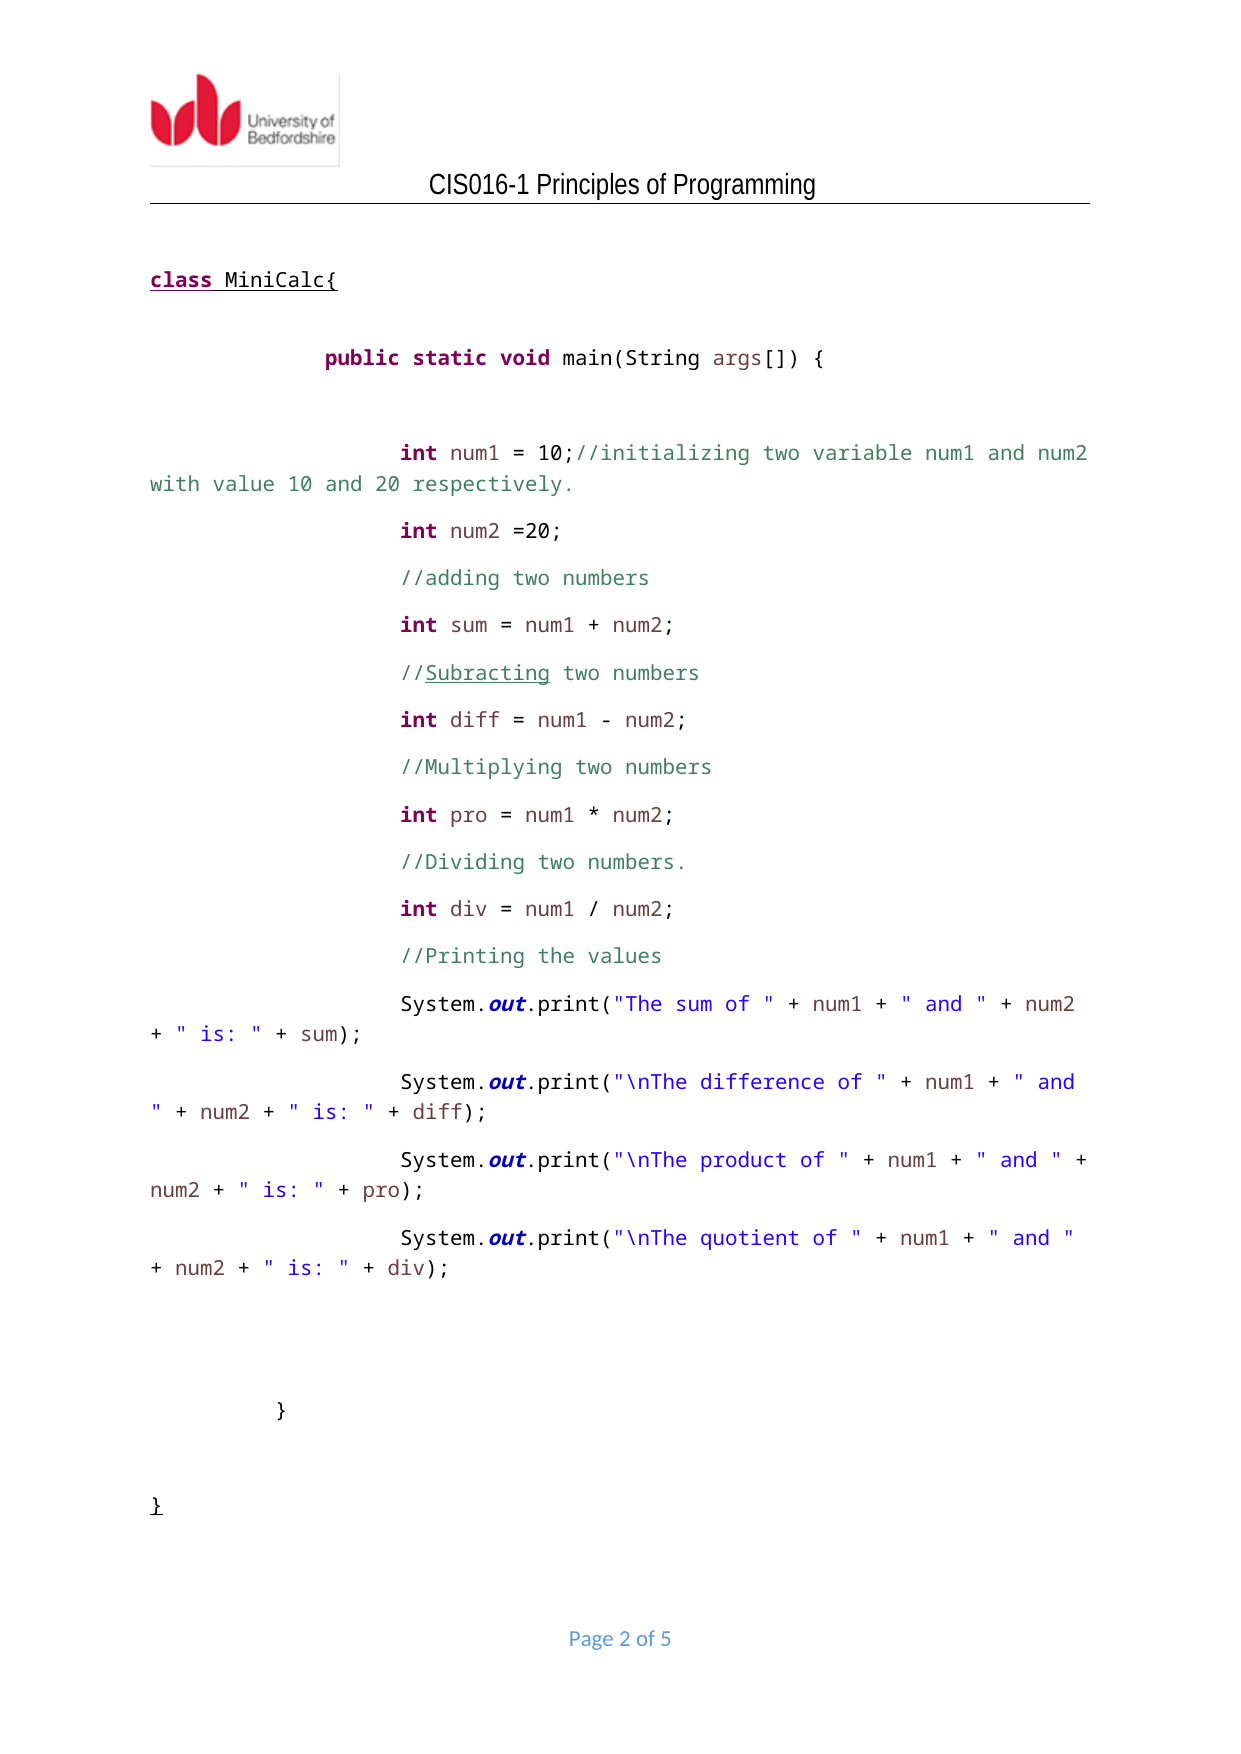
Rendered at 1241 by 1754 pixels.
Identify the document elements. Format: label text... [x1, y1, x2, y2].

text System.out.print("\nThe difference of " + num1 + " and " + num2 + " is: " + diff); [150, 1067, 1090, 1126]
text int num2 =20; [150, 516, 1090, 544]
text int diff = num1 - num2; [150, 705, 1090, 733]
text System.out.print("\nThe quotient of " + num1 + " and " + num2 + " is: " + div); [150, 1223, 1090, 1282]
text class MiniCalc{ [150, 266, 1090, 294]
text //Printing the values [150, 942, 1090, 970]
text //Dividing two numbers. [150, 847, 1090, 875]
picture [150, 73, 341, 168]
text //Multiplying two numbers [150, 752, 1090, 781]
text System.out.print("The sum of " + num1 + " and " + num2 + " is: " + sum); [150, 989, 1090, 1048]
text //adding two numbers [150, 563, 1090, 592]
text public static void main(String args[]) { [150, 343, 1090, 372]
text int num1 = 10;//initializing two variable num1 and num2 with value 10 and 20 respectively. [150, 438, 1090, 497]
text int pro = num1 * num2; [150, 800, 1090, 828]
text } [150, 1490, 1090, 1518]
text int sum = num1 + num2; [150, 611, 1090, 639]
text int div = num1 / num2; [150, 894, 1090, 923]
text } [150, 1395, 1090, 1423]
text System.out.print("\nThe product of " + num1 + " and " + num2 + " is: " + pro); [150, 1145, 1090, 1204]
text //Subracting two numbers [150, 658, 1090, 686]
